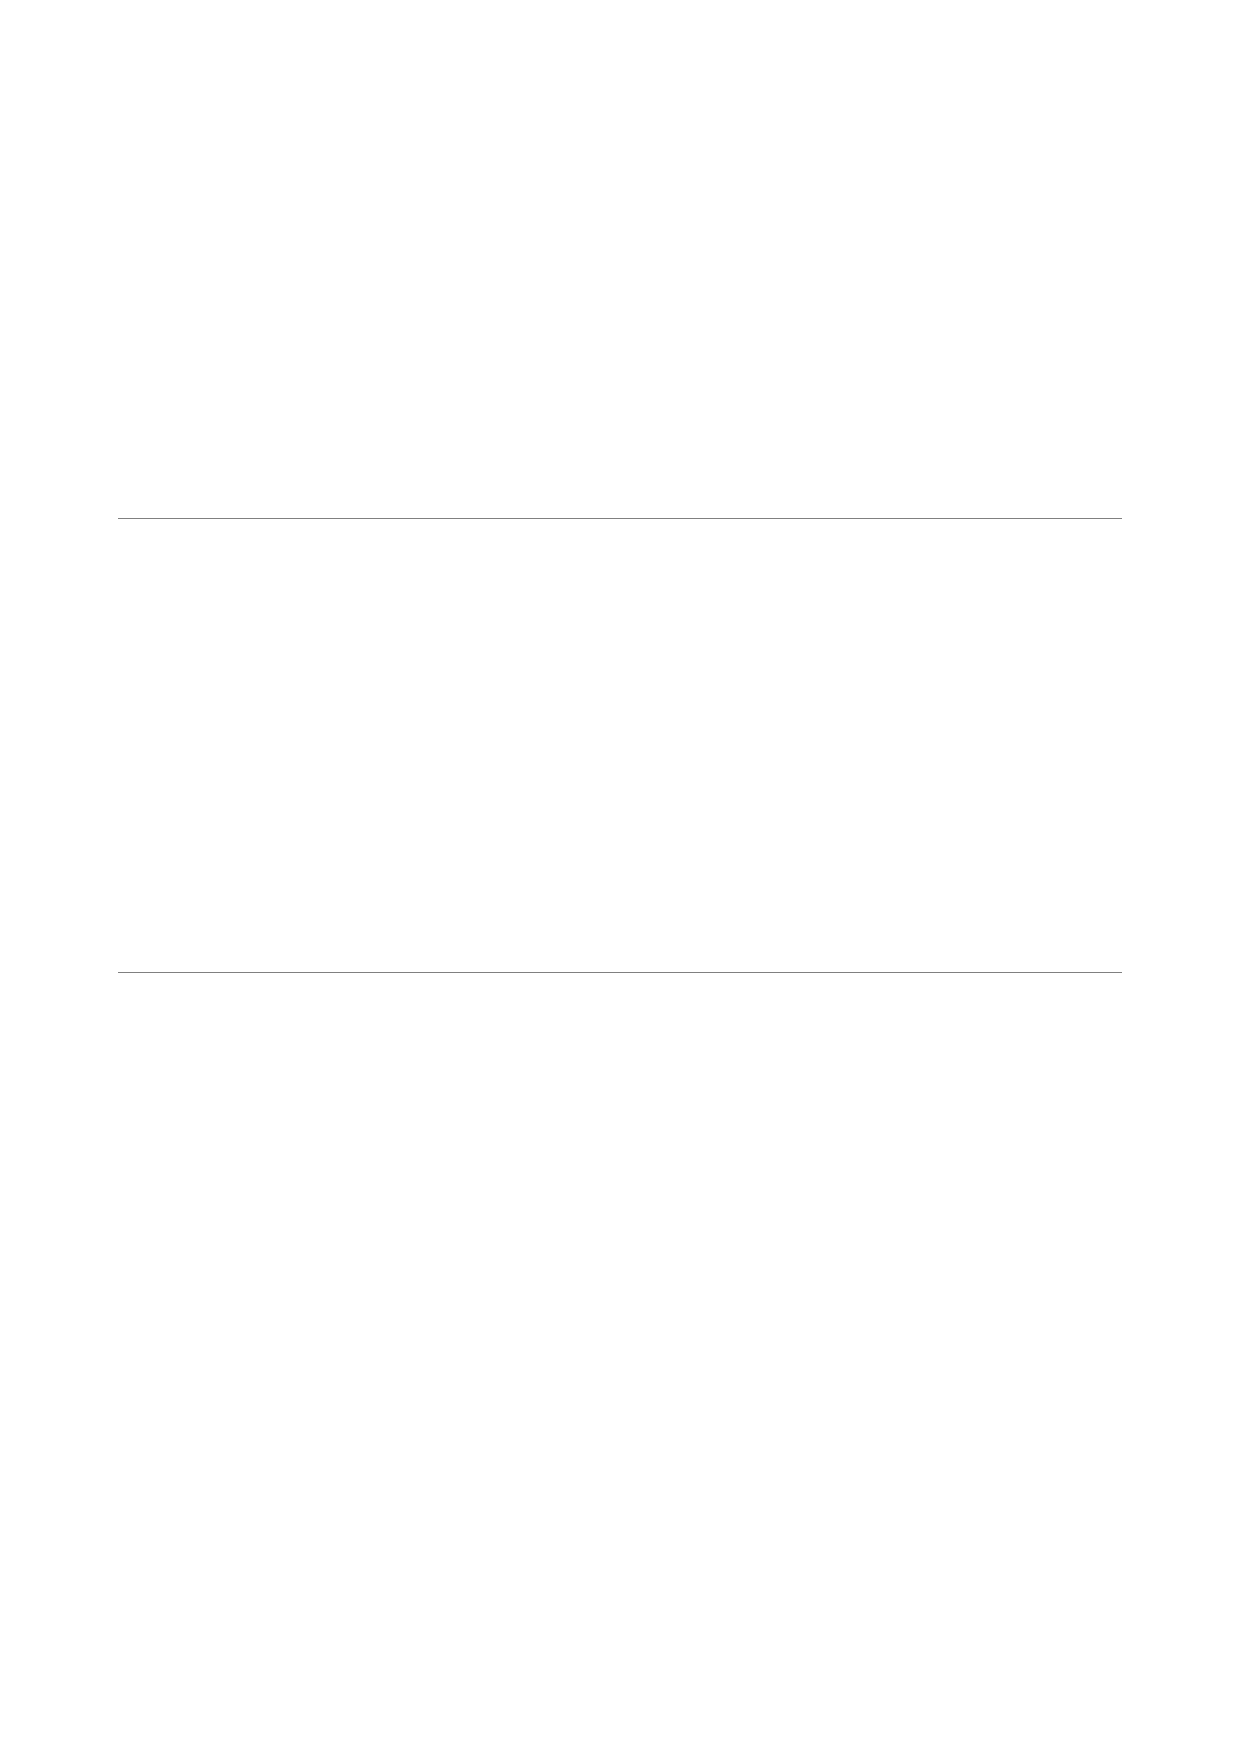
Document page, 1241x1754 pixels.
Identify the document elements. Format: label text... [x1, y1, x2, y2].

text Такое свойство не хранит значение, а вычисляет его при чтении (get) или выполняет действие при записи (set). [118, 1121, 1122, 1220]
subtitle 📘 Пример: [118, 1254, 1122, 1287]
text } [118, 1536, 1122, 1560]
text 💡 Это — data-descriptor, потому что мы описываем “данные”, а не поведение через функции. [118, 877, 1122, 938]
text [this.firstName, this.lastName] = value.split(" "); [118, 1513, 1122, 1536]
table_cell можно ли удалять или менять флаги [311, 469, 847, 503]
text configurable: true [118, 753, 1122, 776]
text }; [118, 1560, 1122, 1584]
text У него есть четыре внутренних флага (атрибута): [118, 221, 1122, 250]
table_cell можно ли менять значение [311, 367, 847, 401]
text get fullName() { [118, 1394, 1122, 1418]
text }); [118, 776, 1122, 800]
text console.log(user.fullName); // "Марат Уалитханов" [118, 1607, 1122, 1631]
text console.log(user.name); // "Марат" [118, 824, 1122, 847]
table_header Атрибут [118, 269, 311, 332]
text enumerable: true, [118, 729, 1122, 753]
table_cell value [118, 332, 311, 367]
text firstName: "Марат", [118, 1324, 1122, 1347]
text set fullName(value) { [118, 1489, 1122, 1513]
text 📌 Здесь name — это data-property (свойство данных). [118, 171, 1122, 202]
text let user = { [118, 1300, 1122, 1324]
table_cell true [847, 401, 1122, 469]
text }, [118, 1442, 1122, 1466]
table_cell любое [847, 332, 1122, 367]
text let user = {}; [118, 611, 1122, 634]
table_header Что делает [311, 269, 847, 332]
table_cell видно ли при переборе (for...in, Object.keys) [311, 401, 847, 469]
text lastName: "Уалитханов", [118, 1347, 1122, 1371]
text return this.firstName + " " + this.lastName; [118, 1418, 1122, 1442]
subtitle 📘 Пример через Object.defineProperty [118, 562, 1122, 598]
table_cell writable [118, 367, 311, 401]
table_cell значение свойства [311, 332, 847, 367]
text value: "Марат", [118, 682, 1122, 705]
table_cell configurable [118, 469, 311, 503]
table_cell true [847, 367, 1122, 401]
text Object.defineProperty(user, "name", { [118, 658, 1122, 682]
table_cell true [847, 469, 1122, 503]
text writable: true, [118, 705, 1122, 729]
table_header Значение по умолчанию [847, 269, 1122, 332]
table_cell enumerable [118, 401, 311, 469]
subtitle 🔹 2. Accessor property — “свойство с логикой” (getter/setter) [118, 1022, 1122, 1109]
text }; [118, 118, 1122, 142]
